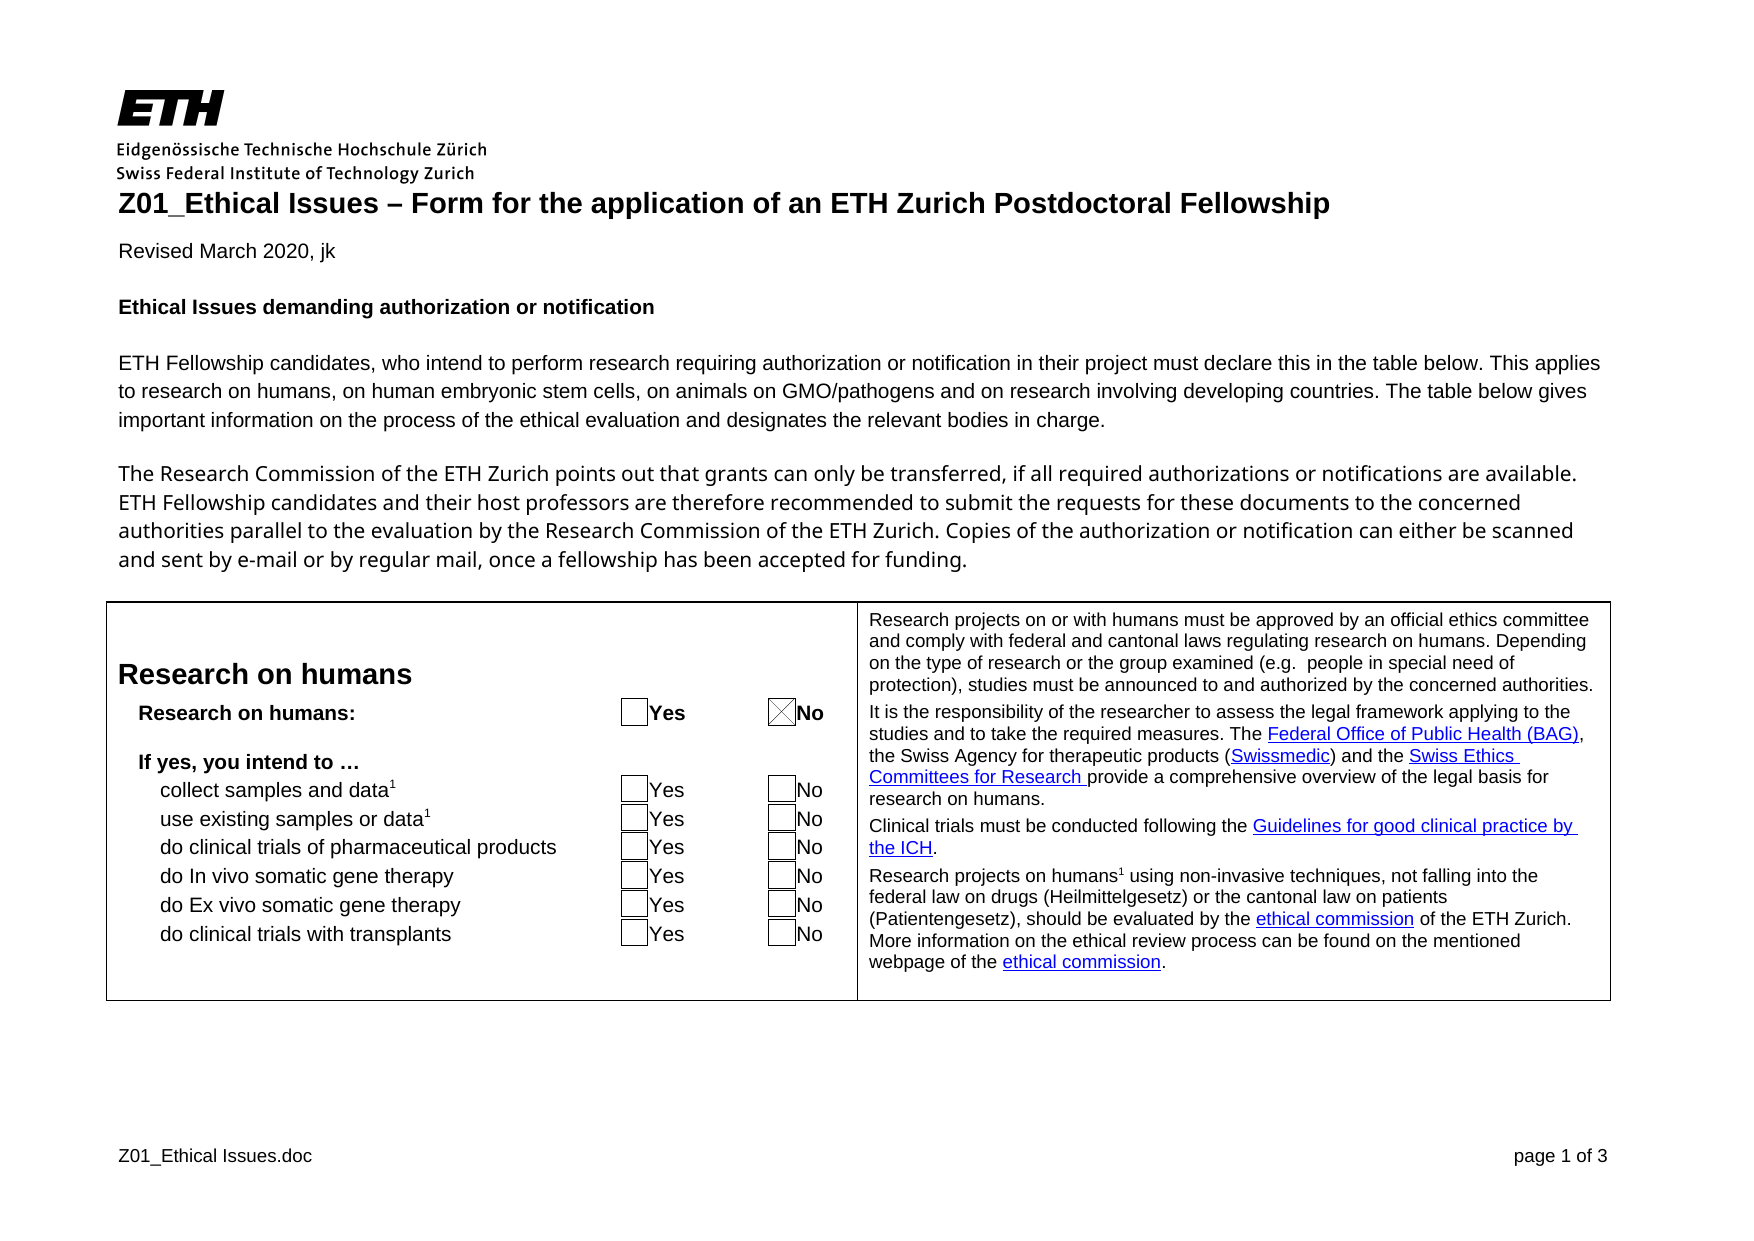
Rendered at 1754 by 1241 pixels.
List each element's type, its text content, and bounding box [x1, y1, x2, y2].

subtitle Z01_Ethical Issues – Form for the application of an ETH Zurich Postdoctoral Fellowship [118, 176, 1606, 220]
text ETH Fellowship candidates, who intend to perform research requiring authorization or notification in their project must declare this in the table below. This applies to research on humans, on human embryonic stem cells, on animals on GMO/pathogens and on research involving developing countries. The table below gives important information on the process of the ethical evaluation and designates the relevant bodies in charge. [118, 347, 1606, 431]
table_header Research on humans Research on humans: Yes No If yes, you intend to … collect samples and data1 Yes No use existing samples or data1 Yes No do clinical trials of pharmaceutical products Yes No do In vivo somatic gene therapy Yes No do Ex vivo somatic gene therapy Yes No do clinical trials with transplants Yes No [107, 603, 857, 1000]
text Ethical Issues demanding authorization or notification [118, 291, 1606, 319]
text Revised March 2020, jk [118, 234, 1606, 263]
picture [116, 90, 488, 187]
text The Research Commission of the ETH Zurich points out that grants can only be transferred, if all required authorizations or notifications are available. ETH Fellowship candidates and their host professors are therefore recommended to submit the requests for these documents to the concerned authorities parallel to the evaluation by the Research Commission of the ETH Zurich. Copies of the authorization or notification can either be scanned and sent by e-mail or by regular mail, once a fellowship has been accepted for funding. [118, 459, 1606, 573]
table_header Research projects on or with humans must be approved by an official ethics committee and comply with federal and cantonal laws regulating research on humans. Depending on the type of research or the group examined (e.g. people in special need of protection), studies must be announced to and authorized by the concerned authorities. It is the responsibility of the researcher to assess the legal framework applying to the studies and to take the required measures. The Federal Office of Public Health (BAG), the Swiss Agency for therapeutic products (Swissmedic) and the Swiss Ethics Committees for Research provide a comprehensive overview of the legal basis for research on humans. Clinical trials must be conducted following the Guidelines for good clinical practice by the ICH. Research projects on humans1 using non-invasive techniques, not falling into the federal law on drugs (Heilmittelgesetz) or the cantonal law on patients (Patientengesetz), should be evaluated by the ethical commission of the ETH Zurich. More information on the ethical review process can be found on the mentioned webpage of the ethical commission. [858, 603, 1610, 1000]
